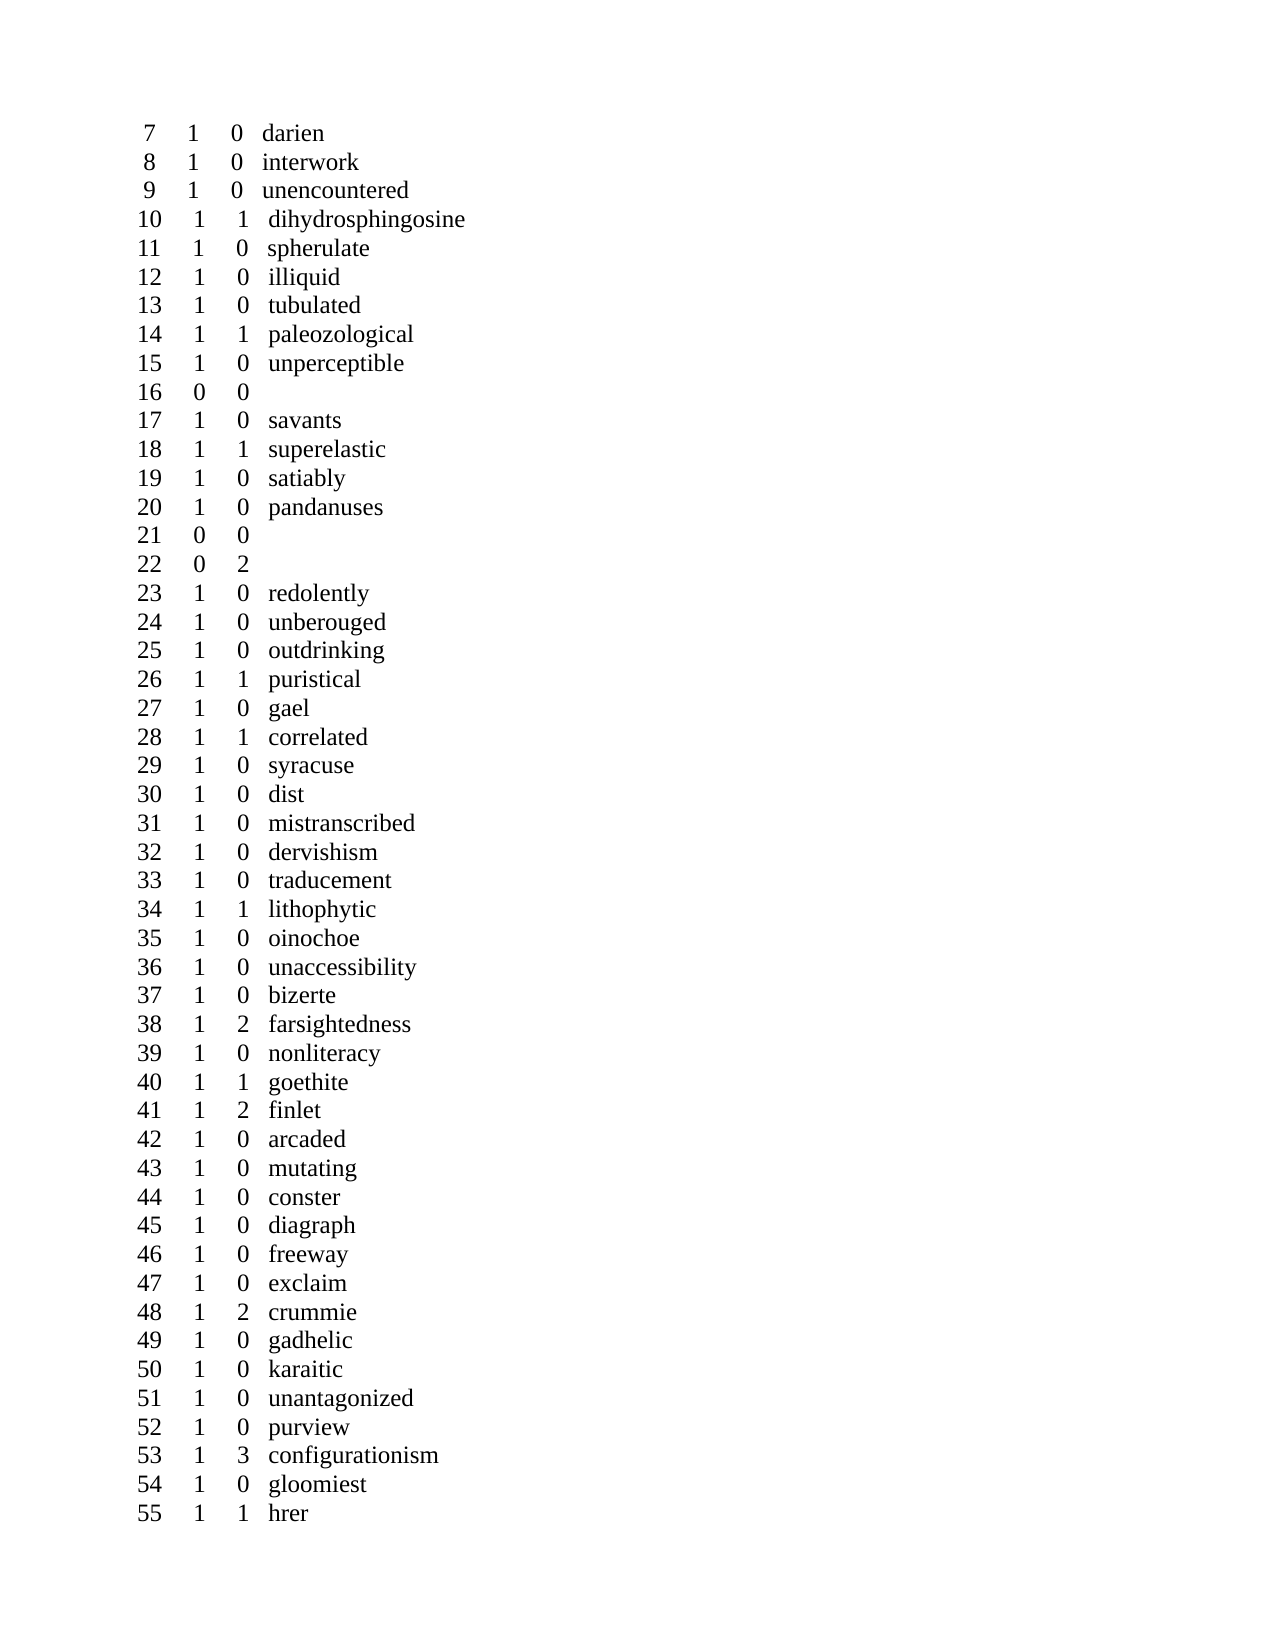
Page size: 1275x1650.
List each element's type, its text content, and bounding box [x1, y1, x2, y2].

text 46 1 0 freeway [118, 1239, 1157, 1268]
text 52 1 0 purview [118, 1412, 1157, 1441]
text 48 1 2 crummie [118, 1297, 1157, 1326]
text 9 1 0 unencountered [118, 176, 1157, 204]
text 25 1 0 outdrinking [118, 636, 1157, 664]
text 38 1 2 farsightedness [118, 1009, 1157, 1038]
text 36 1 0 unaccessibility [118, 952, 1157, 981]
text 45 1 0 diagraph [118, 1211, 1157, 1239]
text 54 1 0 gloomiest [118, 1469, 1157, 1498]
text 37 1 0 bizerte [118, 981, 1157, 1009]
text 47 1 0 exclaim [118, 1268, 1157, 1297]
text 43 1 0 mutating [118, 1153, 1157, 1182]
text 31 1 0 mistranscribed [118, 808, 1157, 837]
text 32 1 0 dervishism [118, 837, 1157, 866]
text 22 0 2 [118, 549, 1157, 578]
text 23 1 0 redolently [118, 578, 1157, 607]
text 20 1 0 pandanuses [118, 492, 1157, 521]
text 13 1 0 tubulated [118, 291, 1157, 319]
text 17 1 0 savants [118, 406, 1157, 434]
text 12 1 0 illiquid [118, 262, 1157, 291]
text 28 1 1 correlated [118, 722, 1157, 751]
text 44 1 0 conster [118, 1182, 1157, 1211]
text 35 1 0 oinochoe [118, 923, 1157, 952]
text 40 1 1 goethite [118, 1067, 1157, 1096]
text 24 1 0 unberouged [118, 607, 1157, 636]
text 15 1 0 unperceptible [118, 348, 1157, 377]
text 55 1 1 hrer [118, 1498, 1157, 1527]
text 51 1 0 unantagonized [118, 1383, 1157, 1412]
text 11 1 0 spherulate [118, 233, 1157, 262]
text 30 1 0 dist [118, 779, 1157, 808]
text 19 1 0 satiably [118, 463, 1157, 492]
text 29 1 0 syracuse [118, 751, 1157, 779]
text 33 1 0 traducement [118, 866, 1157, 894]
text 8 1 0 interwork [118, 147, 1157, 176]
text 21 0 0 [118, 521, 1157, 549]
text 16 0 0 [118, 377, 1157, 406]
text 42 1 0 arcaded [118, 1124, 1157, 1153]
text 14 1 1 paleozological [118, 319, 1157, 348]
text 49 1 0 gadhelic [118, 1326, 1157, 1354]
text 10 1 1 dihydrosphingosine [118, 204, 1157, 233]
text 50 1 0 karaitic [118, 1354, 1157, 1383]
text 7 1 0 darien [118, 118, 1157, 147]
text 34 1 1 lithophytic [118, 894, 1157, 923]
text 18 1 1 superelastic [118, 434, 1157, 463]
text 53 1 3 configurationism [118, 1441, 1157, 1469]
text 41 1 2 finlet [118, 1096, 1157, 1124]
text 27 1 0 gael [118, 693, 1157, 722]
text 26 1 1 puristical [118, 664, 1157, 693]
text 39 1 0 nonliteracy [118, 1038, 1157, 1067]
